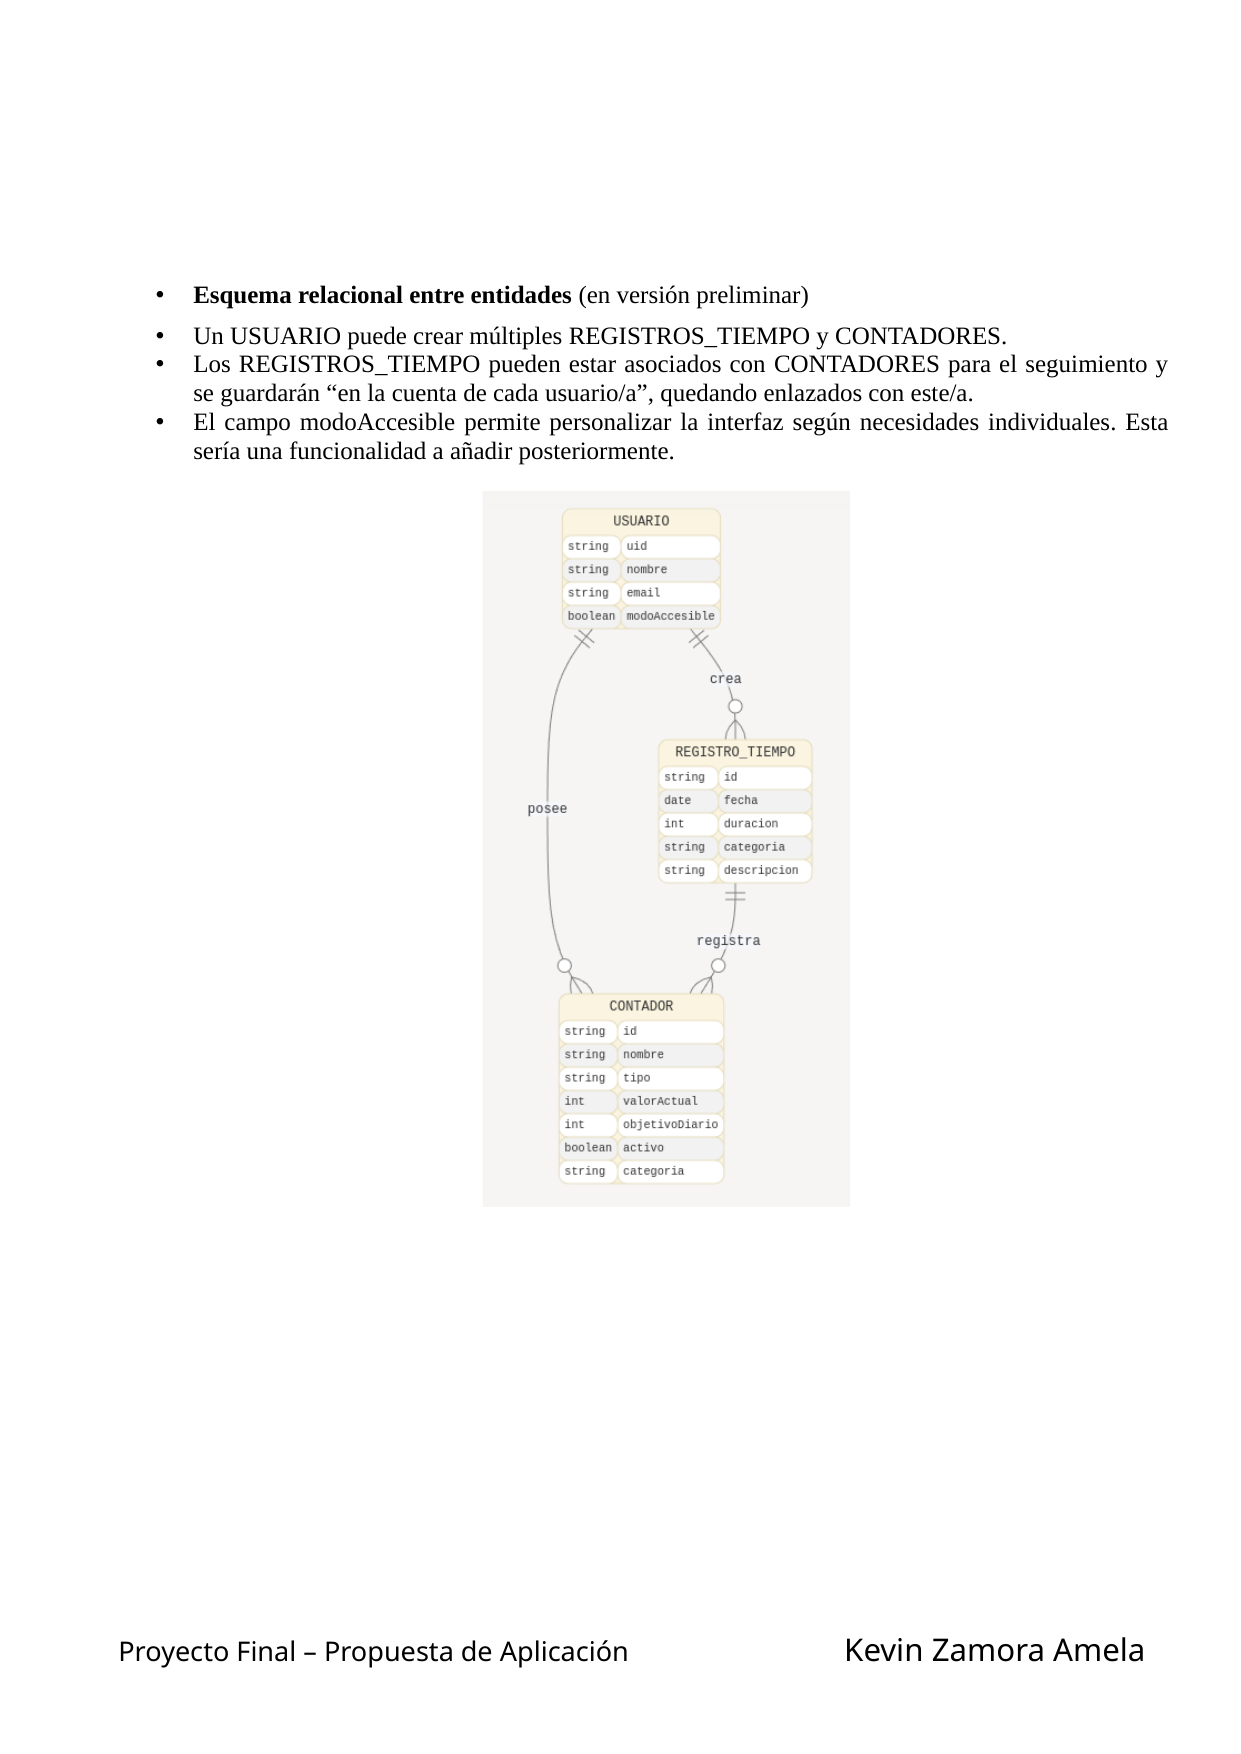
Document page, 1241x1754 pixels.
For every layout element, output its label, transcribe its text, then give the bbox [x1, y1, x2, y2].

picture [482, 491, 851, 1207]
list Esquema relacional entre entidades (en versión preliminar) [156, 280, 1170, 309]
list Los REGISTROS_TIEMPO pueden estar asociados con CONTADORES para el seguimiento y se guardarán “en la cuenta de cada usuario/a”, quedando enlazados con este/a. [156, 349, 1170, 407]
list Un USUARIO puede crear múltiples REGISTROS_TIEMPO y CONTADORES. [156, 321, 1170, 349]
list El campo modoAccesible permite personalizar la interfaz según necesidades individuales. Esta sería una funcionalidad a añadir posteriormente. [156, 407, 1170, 464]
